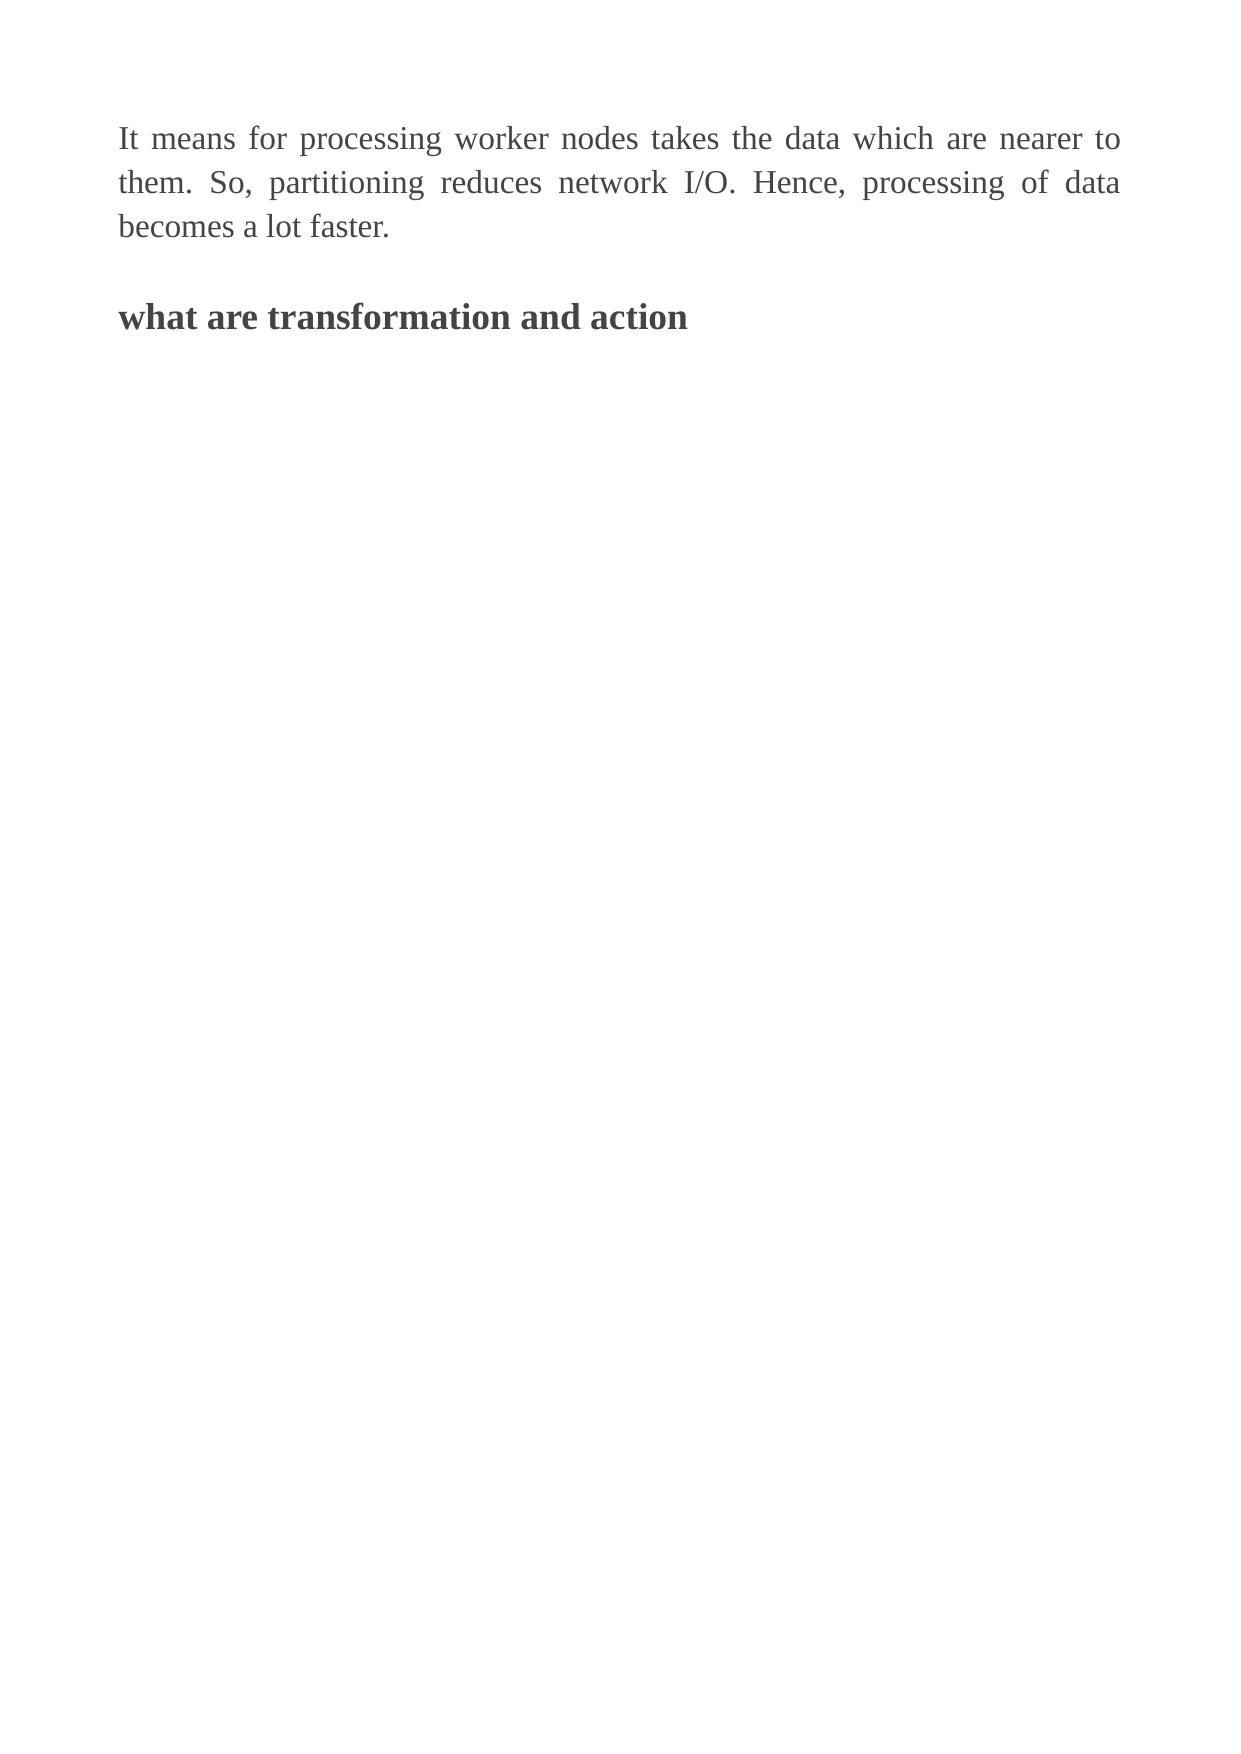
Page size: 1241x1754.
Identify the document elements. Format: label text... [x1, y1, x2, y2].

text It means for processing worker nodes takes the data which are nearer to them. So, partitioning reduces network I/O. Hence, processing of data becomes a lot faster. [118, 118, 1122, 244]
text what are transformation and action [118, 294, 1122, 337]
